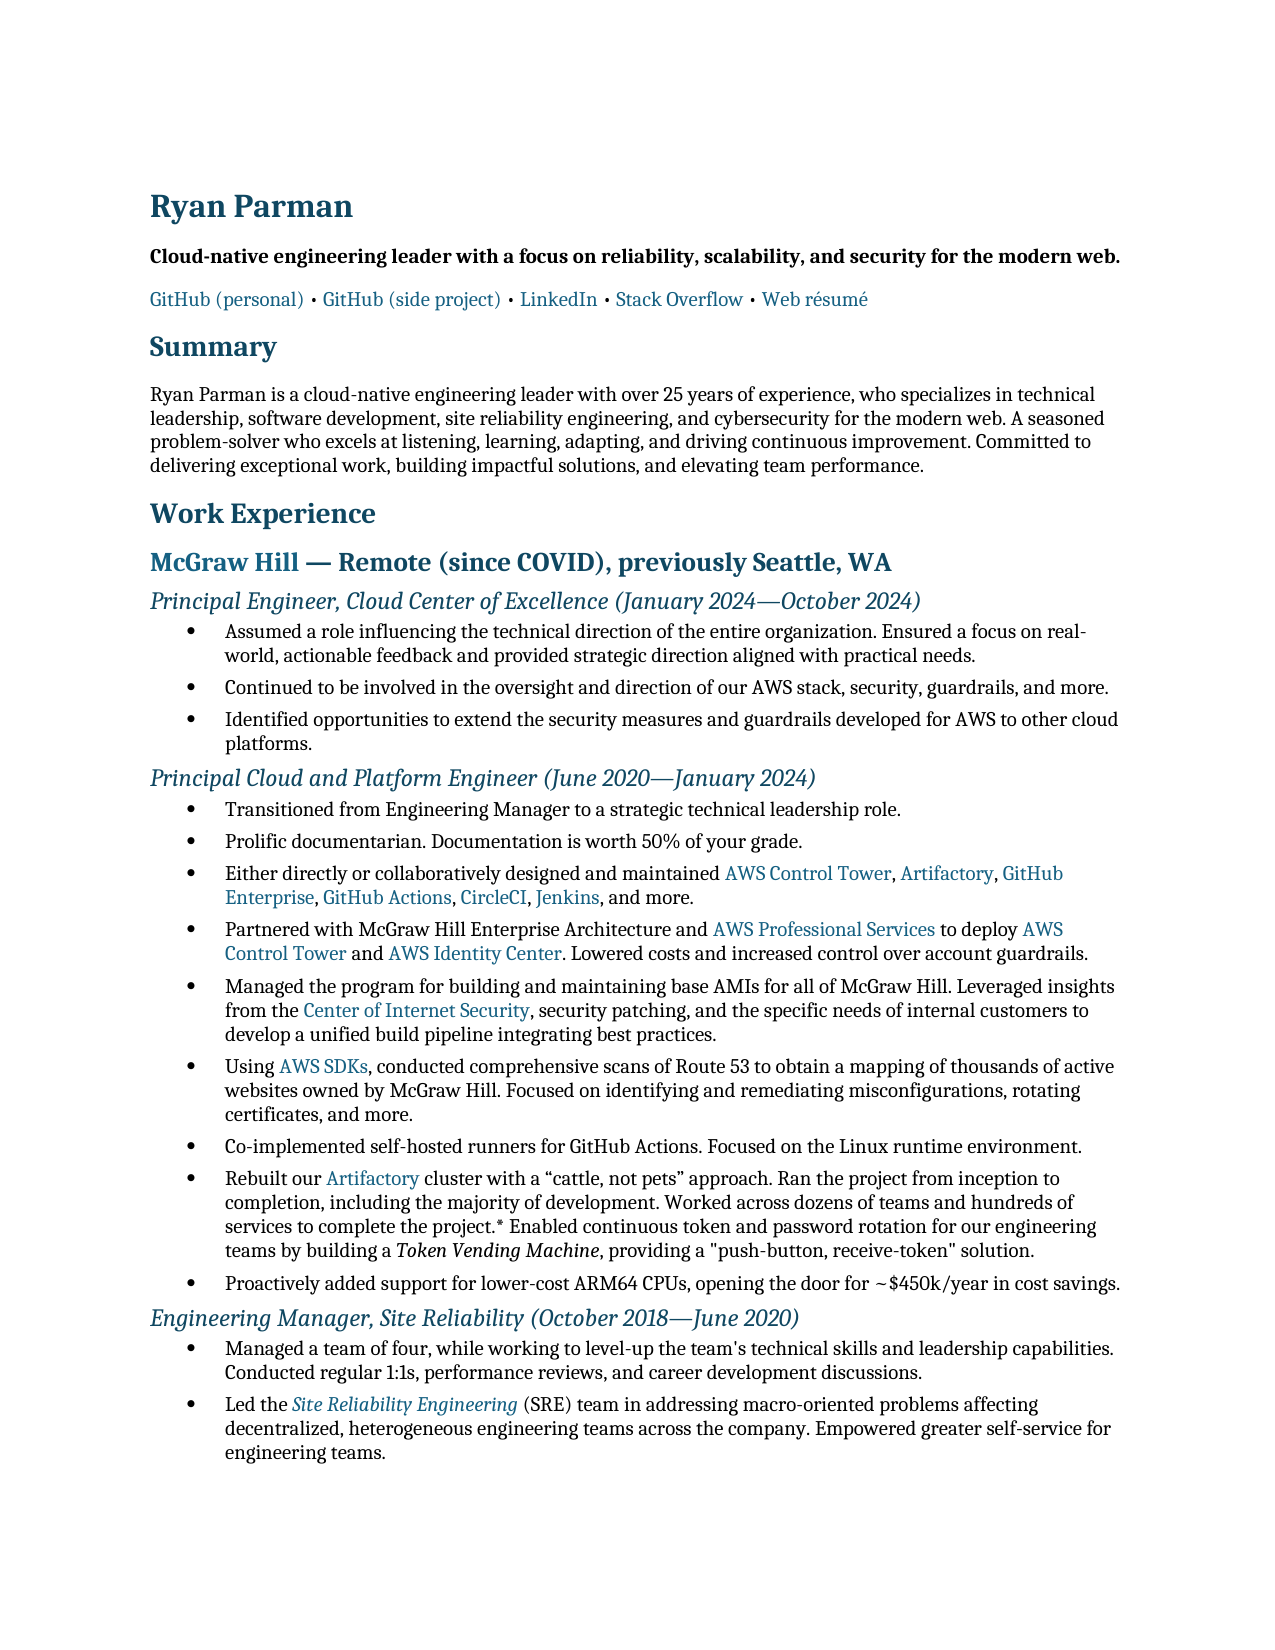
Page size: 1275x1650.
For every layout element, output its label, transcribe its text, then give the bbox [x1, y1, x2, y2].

list Using AWS SDKs, conducted comprehensive scans of Route 53 to obtain a mapping of thousands of active websites owned by McGraw Hill. Focused on identifying and remediating misconfigurations, rotating certificates, and more. [187, 1054, 1125, 1126]
text Cloud-native engineering leader with a focus on reliability, scalability, and security for the modern web. [150, 244, 1125, 268]
list Continued to be involved in the oversight and direction of our AWS stack, security, guardrails, and more. [187, 676, 1125, 700]
text Ryan Parman is a cloud-native engineering leader with over 25 years of experience, who specializes in technical leadership, software development, site reliability engineering, and cybersecurity for the modern web. A seasoned problem-solver who excels at listening, learning, adapting, and driving continuous improvement. Committed to delivering exceptional work, building impactful solutions, and elevating team performance. [150, 382, 1125, 478]
list Either directly or collaboratively designed and maintained AWS Control Tower, Artifactory, GitHub Enterprise, GitHub Actions, CircleCI, Jenkins, and more. [187, 862, 1125, 910]
list Partnered with McGraw Hill Enterprise Architecture and AWS Professional Services to deploy AWS Control Tower and AWS Identity Center. Lowered costs and increased control over account guardrails. [187, 918, 1125, 966]
subtitle Summary [150, 330, 1125, 363]
list Led the Site Reliability Engineering (SRE) team in addressing macro-oriented problems affecting decentralized, heterogeneous engineering teams across the company. Empowered greater self-service for engineering teams. [187, 1393, 1125, 1464]
list Managed the program for building and maintaining base AMIs for all of McGraw Hill. Leveraged insights from the Center of Internet Security, security patching, and the specific needs of internal customers to develop a unified build pipeline integrating best practices. [187, 974, 1125, 1046]
subtitle McGraw Hill — Remote (since COVID), previously Seattle, WA [150, 547, 1125, 578]
subtitle Principal Engineer, Cloud Center of Excellence (January 2024—October 2024) [150, 587, 1125, 615]
list Assumed a role influencing the technical direction of the entire organization. Ensured a focus on real-world, actionable feedback and provided strategic direction aligned with practical needs. [187, 619, 1125, 667]
subtitle Principal Cloud and Platform Engineer (June 2020—January 2024) [150, 764, 1125, 793]
text GitHub (personal) • GitHub (side project) • LinkedIn • Stack Overflow • Web résumé [150, 287, 1125, 311]
list Identified opportunities to extend the security measures and guardrails developed for AWS to other cloud platforms. [187, 708, 1125, 756]
subtitle Ryan Parman [150, 187, 1125, 226]
list Proactively added support for lower-cost ARM64 CPUs, opening the door for ~$450k/year in cost savings. [187, 1271, 1125, 1295]
subtitle Work Experience [150, 497, 1125, 530]
list Managed a team of four, while working to level-up the team's technical skills and leadership capabilities. Conducted regular 1:1s, performance reviews, and career development discussions. [187, 1336, 1125, 1384]
list Prolific documentarian. Documentation is worth 50% of your grade. [187, 829, 1125, 853]
subtitle Engineering Manager, Site Reliability (October 2018—June 2020) [150, 1303, 1125, 1332]
list Rebuilt our Artifactory cluster with a “cattle, not pets” approach. Ran the project from inception to completion, including the majority of development. Worked across dozens of teams and hundreds of services to complete the project.* Enabled continuous token and password rotation for our engineering teams by building a Token Vending Machine, providing a "push-button, receive-token" solution. [187, 1167, 1125, 1263]
list Co-implemented self-hosted runners for GitHub Actions. Focused on the Linux runtime environment. [187, 1135, 1125, 1159]
list Transitioned from Engineering Manager to a strategic technical leadership role. [187, 797, 1125, 821]
